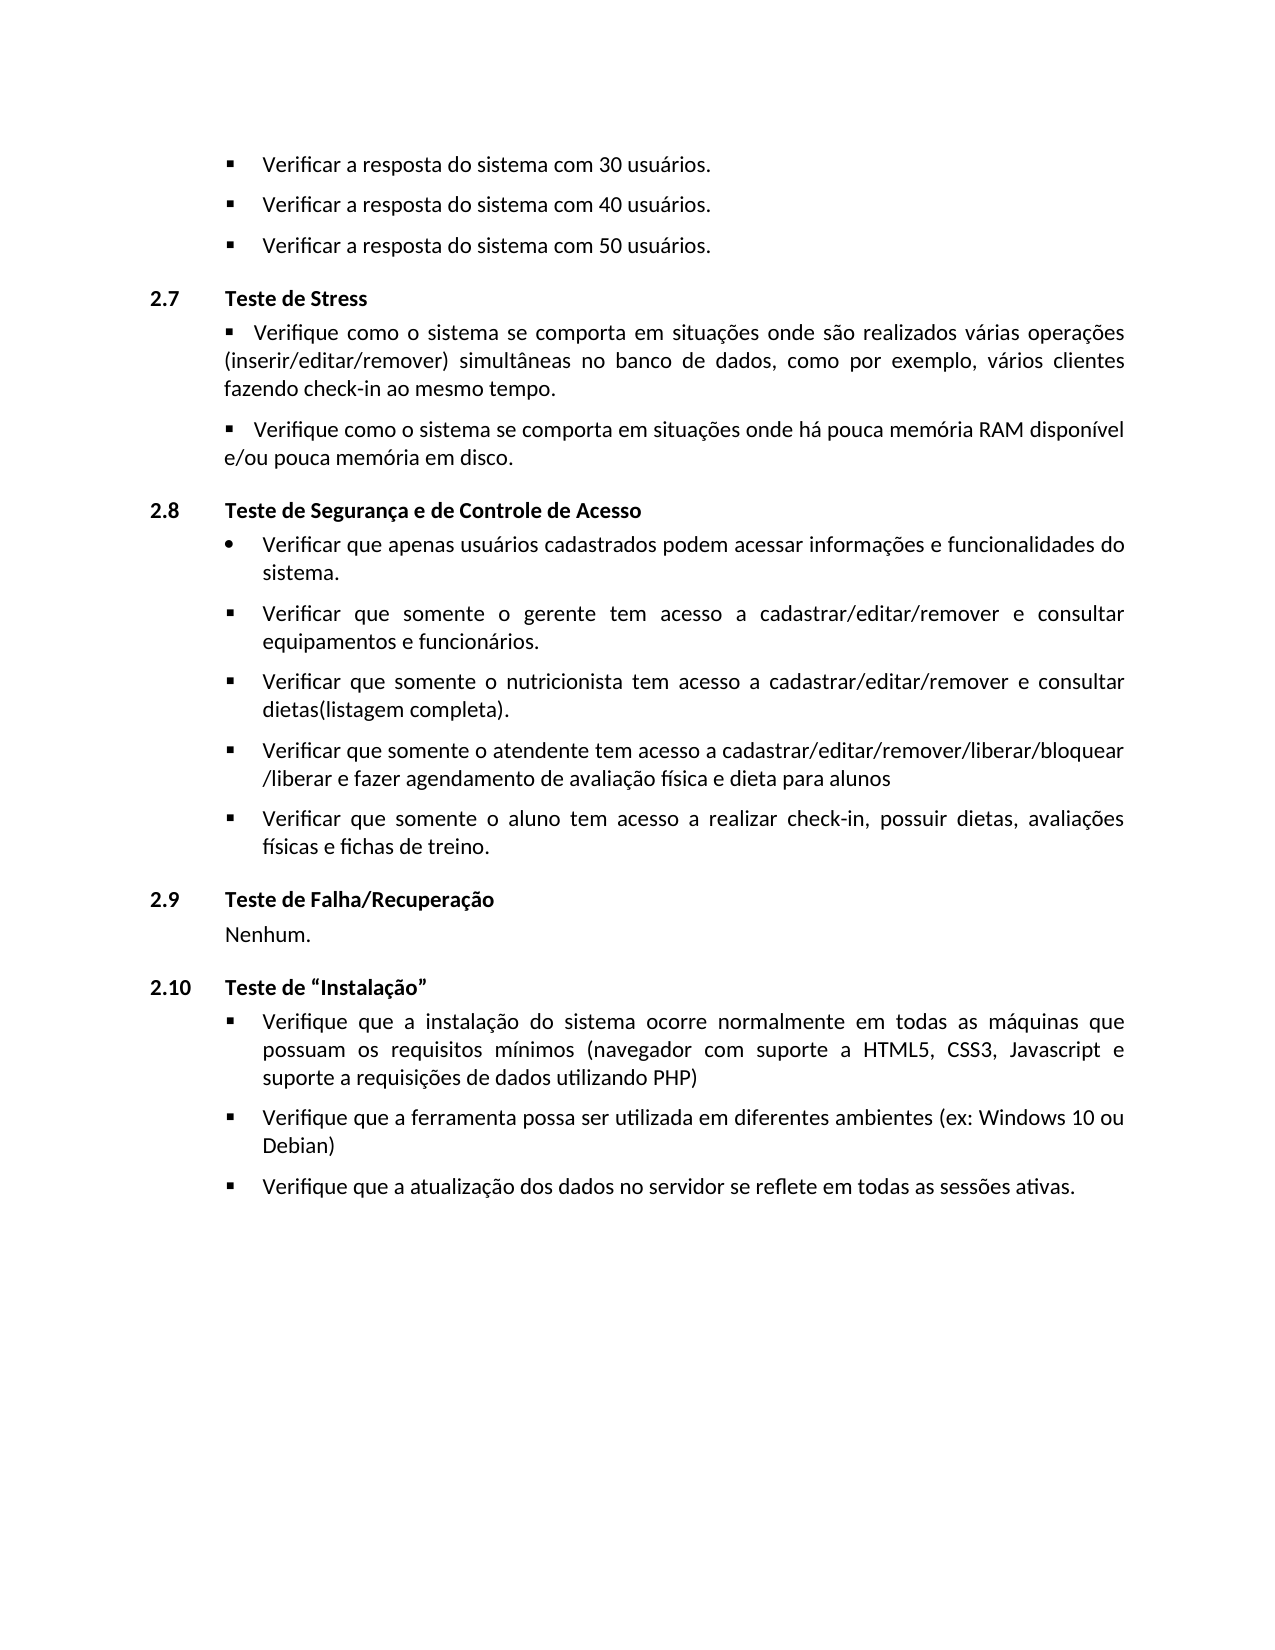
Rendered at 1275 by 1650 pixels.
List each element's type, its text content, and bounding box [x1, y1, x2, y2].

subtitle Teste de “Instalação” [150, 973, 1125, 1001]
list Verifique como o sistema se comporta em situações onde há pouca memória RAM disponível e/ou pouca memória em disco. [224, 415, 1125, 471]
list Verifique que a instalação do sistema ocorre normalmente em todas as máquinas que possuam os requisitos mínimos (navegador com suporte a HTML5, CSS3, Javascript e suporte a requisições de dados utilizando PHP) [225, 1007, 1125, 1091]
list Verificar que somente o atendente tem acesso a cadastrar/editar/remover/liberar/bloquear /liberar e fazer agendamento de avaliação física e dieta para alunos [225, 736, 1125, 792]
list Verifique que a ferramenta possa ser utilizada em diferentes ambientes (ex: Windows 10 ou Debian) [225, 1103, 1125, 1159]
list Verificar a resposta do sistema com 30 usuários. [225, 150, 1125, 178]
text Nenhum. [225, 920, 1125, 948]
subtitle Teste de Segurança e de Controle de Acesso [150, 496, 1125, 524]
list Verificar que somente o nutricionista tem acesso a cadastrar/editar/remover e consultar dietas(listagem completa). [225, 667, 1125, 723]
list Verificar que somente o aluno tem acesso a realizar check-in, possuir dietas, avaliações físicas e fichas de treino. [225, 804, 1125, 860]
subtitle Teste de Falha/Recuperação [150, 885, 1125, 913]
subtitle Teste de Stress [150, 284, 1125, 312]
list Verificar que somente o gerente tem acesso a cadastrar/editar/remover e consultar equipamentos e funcionários. [225, 599, 1125, 655]
list Verifique que a atualização dos dados no servidor se reflete em todas as sessões ativas. [225, 1172, 1125, 1200]
list Verificar a resposta do sistema com 40 usuários. [225, 191, 1125, 218]
list Verificar que apenas usuários cadastrados podem acessar informações e funcionalidades do sistema. [225, 530, 1125, 586]
list Verifique como o sistema se comporta em situações onde são realizados várias operações (inserir/editar/remover) simultâneas no banco de dados, como por exemplo, vários clientes fazendo check-in ao mesmo tempo. [224, 318, 1125, 402]
list Verificar a resposta do sistema com 50 usuários. [225, 231, 1125, 259]
